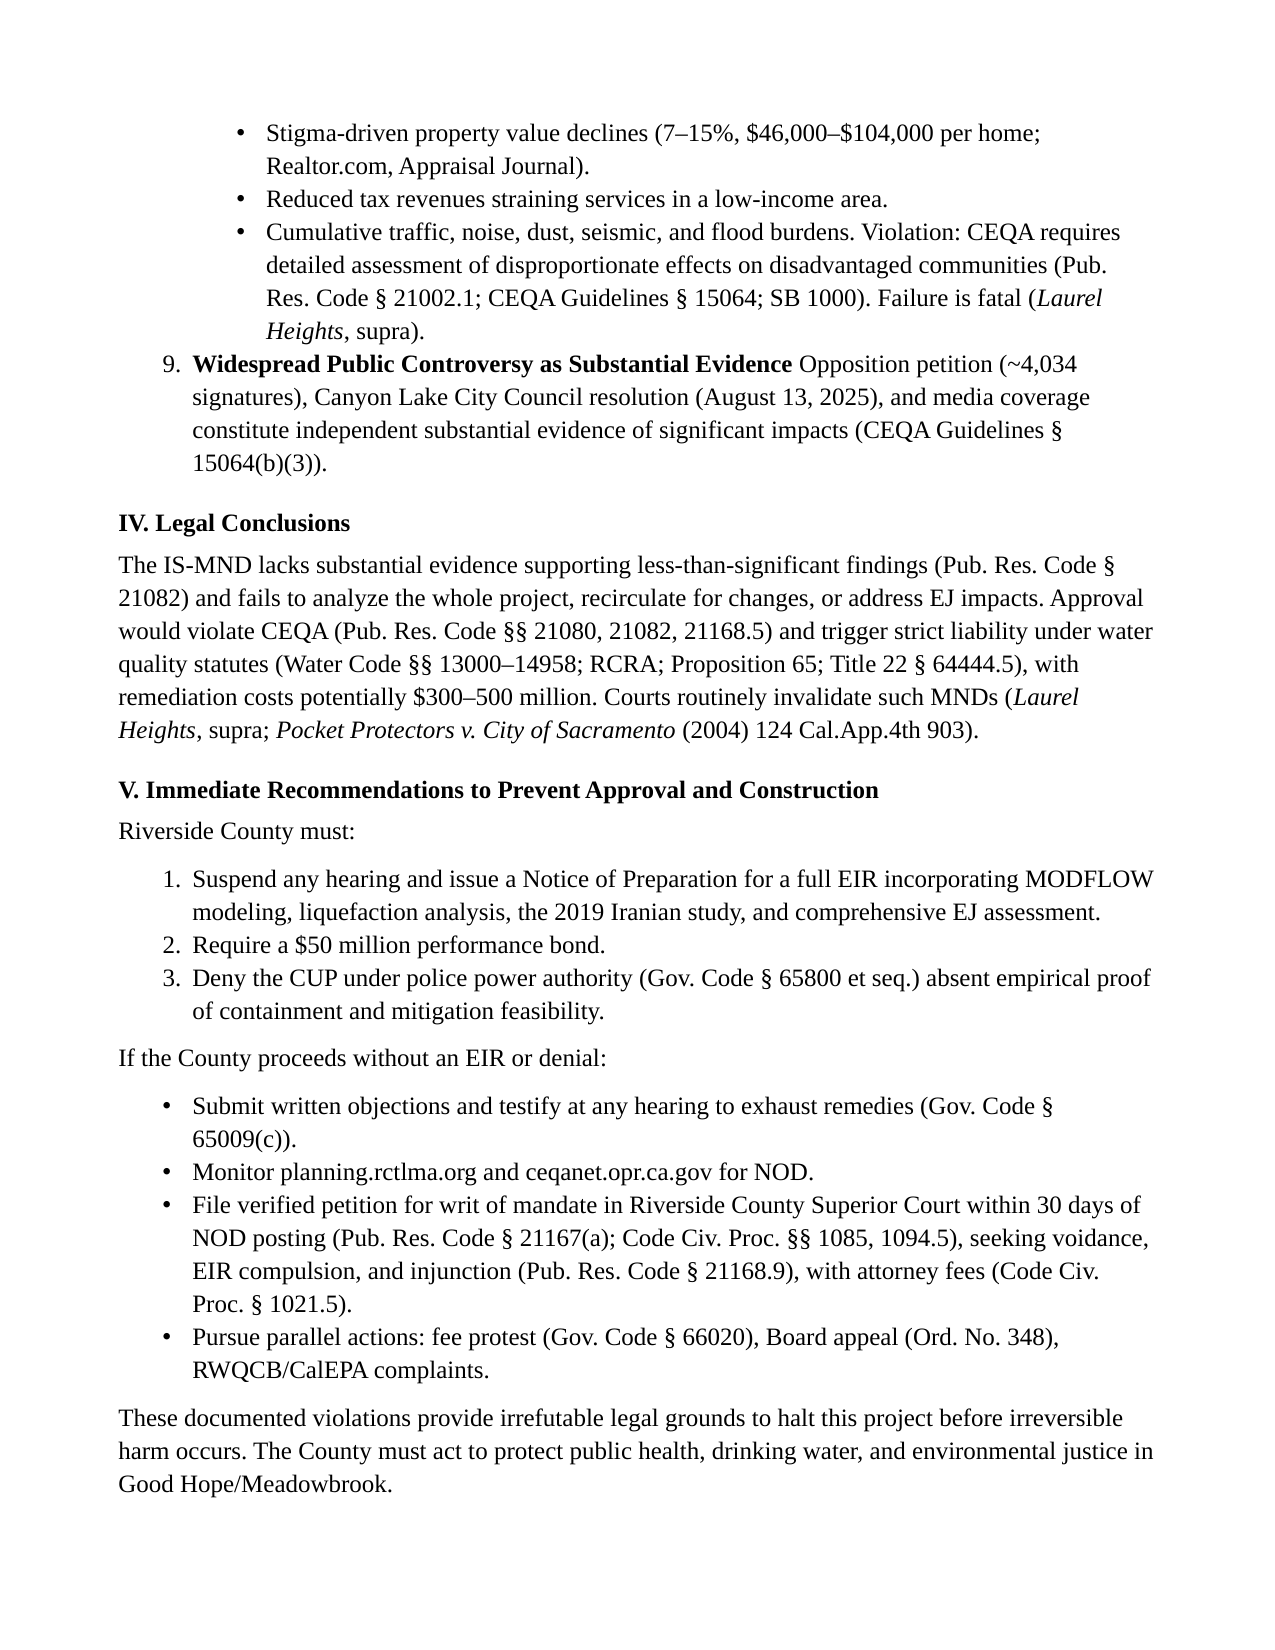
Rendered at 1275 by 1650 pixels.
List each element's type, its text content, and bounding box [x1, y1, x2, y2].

list Require a $50 million performance bond. [162, 930, 1157, 958]
list Deny the CUP under police power authority (Gov. Code § 65800 et seq.) absent empirical proof of containment and mitigation feasibility. [162, 963, 1157, 1024]
list File verified petition for writ of mandate in Riverside County Superior Court within 30 days of NOD posting (Pub. Res. Code § 21167(a); Code Civ. Proc. §§ 1085, 1094.5), seeking voidance, EIR compulsion, and injunction (Pub. Res. Code § 21168.9), with attorney fees (Code Civ. Proc. § 1021.5). [162, 1190, 1157, 1318]
list Stigma-driven property value declines (7–15%, $46,000–$104,000 per home; Realtor.com, Appraisal Journal). [236, 118, 1157, 180]
list Pursue parallel actions: fee protest (Gov. Code § 66020), Board appeal (Ord. No. 348), RWQCB/CalEPA complaints. [162, 1322, 1157, 1384]
text The IS-MND lacks substantial evidence supporting less-than-significant findings (Pub. Res. Code § 21082) and fails to analyze the whole project, recirculate for changes, or address EJ impacts. Approval would violate CEQA (Pub. Res. Code §§ 21080, 21082, 21168.5) and trigger strict liability under water quality statutes (Water Code §§ 13000–14958; RCRA; Proposition 65; Title 22 § 64444.5), with remediation costs potentially $300–500 million. Courts routinely invalidate such MNDs (Laurel Heights, supra; Pocket Protectors v. City of Sacramento (2004) 124 Cal.App.4th 903). [118, 550, 1157, 743]
text These documented violations provide irrefutable legal grounds to halt this project before irreversible harm occurs. The County must act to protect public health, drinking water, and environmental justice in Good Hope/Meadowbrook. [118, 1403, 1157, 1498]
list Monitor planning.rctlma.org and ceqanet.opr.ca.gov for NOD. [162, 1157, 1157, 1186]
subtitle V. Immediate Recommendations to Prevent Approval and Construction [118, 775, 1157, 804]
text If the County proceeds without an EIR or denial: [118, 1043, 1157, 1072]
list Reduced tax revenues straining services in a low-income area. [236, 184, 1157, 213]
list Cumulative traffic, noise, dust, seismic, and flood burdens. Violation: CEQA requires detailed assessment of disproportionate effects on disadvantaged communities (Pub. Res. Code § 21002.1; CEQA Guidelines § 15064; SB 1000). Failure is fatal (Laurel Heights, supra). [236, 217, 1157, 345]
list Submit written objections and testify at any hearing to exhaust remedies (Gov. Code § 65009(c)). [162, 1091, 1157, 1153]
list Widespread Public Controversy as Substantial Evidence Opposition petition (~4,034 signatures), Canyon Lake City Council resolution (August 13, 2025), and media coverage constitute independent substantial evidence of significant impacts (CEQA Guidelines § 15064(b)(3)). [162, 349, 1157, 477]
list Suspend any hearing and issue a Notice of Preparation for a full EIR incorporating MODFLOW modeling, liquefaction analysis, the 2019 Iranian study, and comprehensive EJ assessment. [162, 864, 1157, 926]
text Riverside County must: [118, 816, 1157, 845]
subtitle IV. Legal Conclusions [118, 508, 1157, 537]
